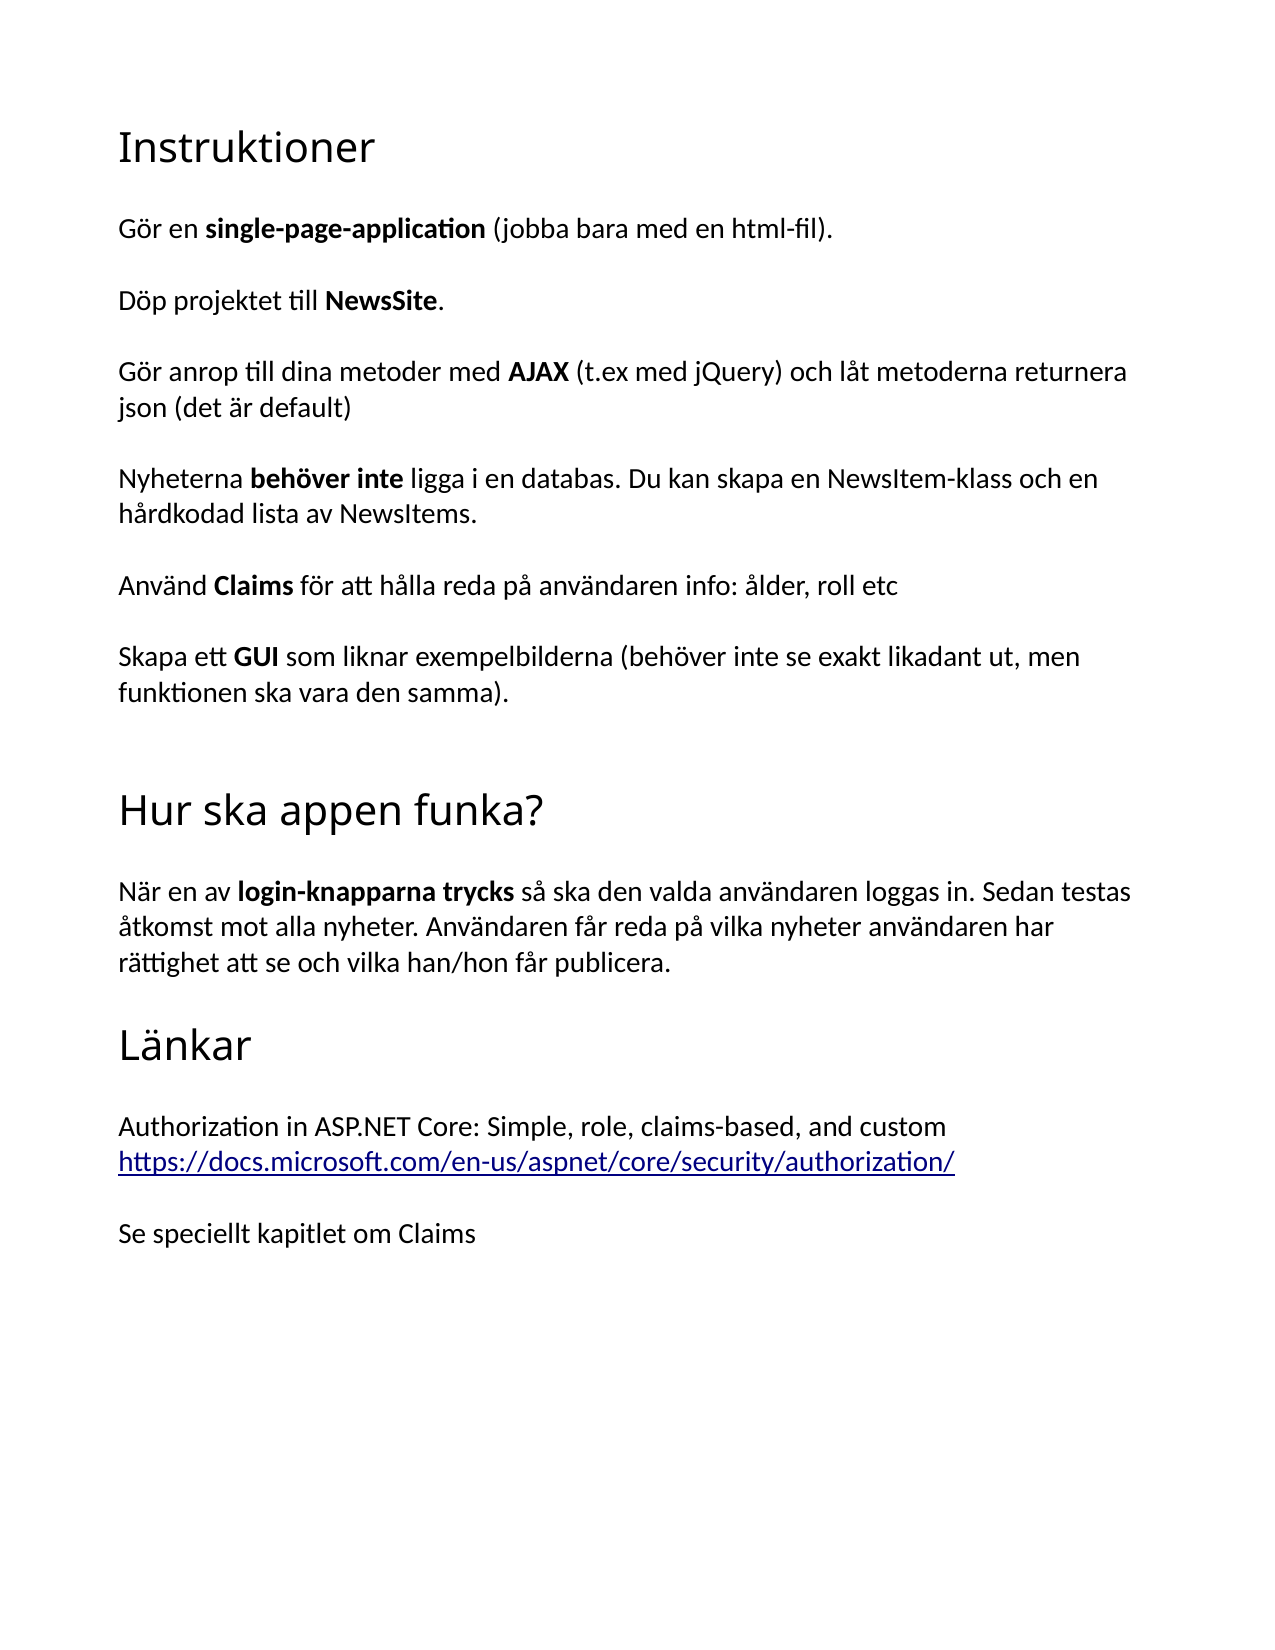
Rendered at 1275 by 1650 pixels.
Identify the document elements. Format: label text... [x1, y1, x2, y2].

text Se speciellt kapitlet om Claims [118, 1215, 1157, 1250]
text Använd Claims för att hålla reda på användaren info: ålder, roll etc [118, 567, 1157, 602]
text Länkar [118, 1015, 1157, 1072]
text När en av login-knapparna trycks så ska den valda användaren loggas in. Sedan testas åtkomst mot alla nyheter. Användaren får reda på vilka nyheter användaren har rättighet att se och vilka han/hon får publicera. [118, 873, 1157, 980]
text Authorization in ASP.NET Core: Simple, role, claims-based, and custom [118, 1108, 1157, 1143]
text Nyheterna behöver inte ligga i en databas. Du kan skapa en NewsItem-klass och en hårdkodad lista av NewsItems. [118, 460, 1157, 531]
text https://docs.microsoft.com/en-us/aspnet/core/security/authorization/ [118, 1143, 1157, 1179]
text Gör anrop till dina metoder med AJAX (t.ex med jQuery) och låt metoderna returnera json (det är default) [118, 353, 1157, 424]
text Skapa ett GUI som liknar exempelbilderna (behöver inte se exakt likadant ut, men funktionen ska vara den samma). [118, 638, 1157, 709]
text Hur ska appen funka? [118, 781, 1157, 837]
text Döp projektet till NewsSite. [118, 282, 1157, 317]
text Gör en single-page-application (jobba bara med en html-fil). [118, 211, 1157, 246]
text Instruktioner [118, 118, 1157, 175]
